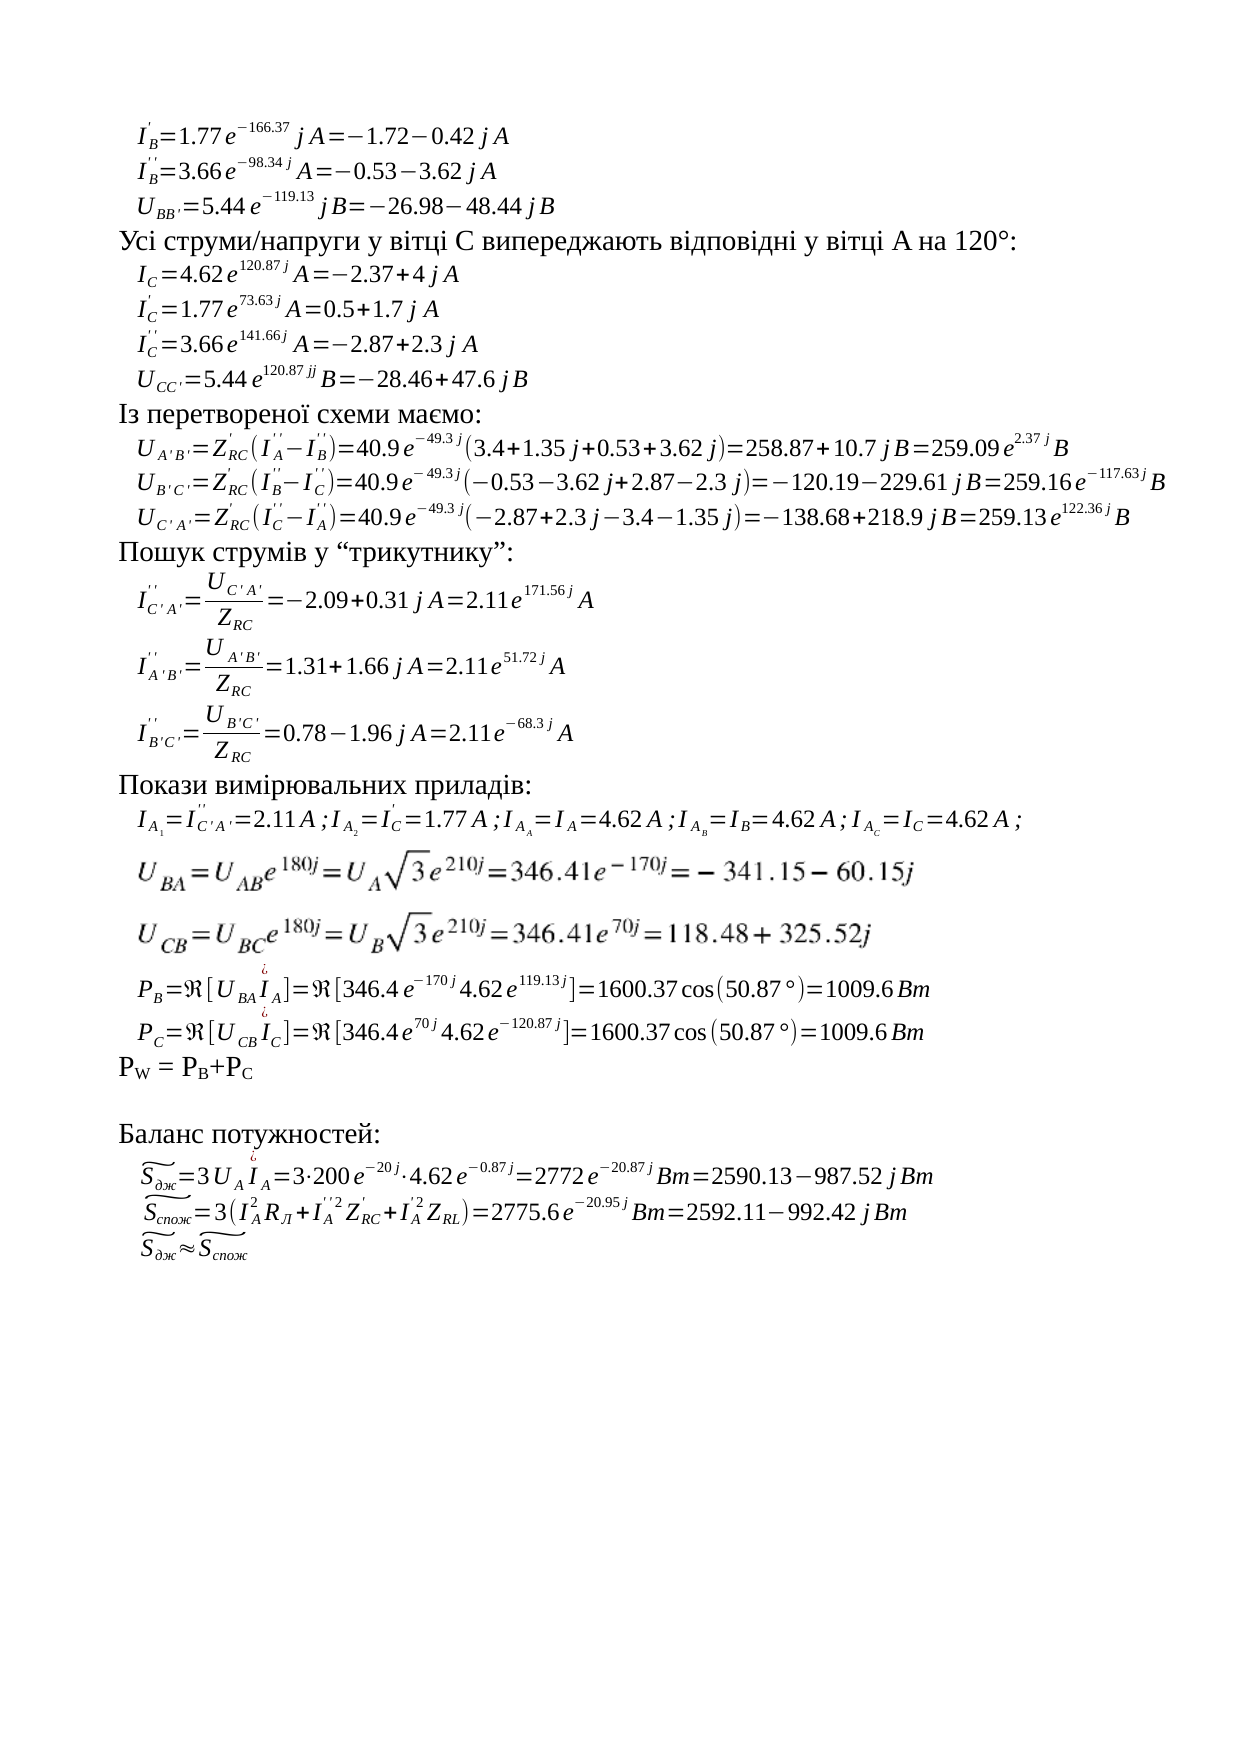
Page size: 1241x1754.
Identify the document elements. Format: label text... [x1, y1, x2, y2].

picture [131, 850, 919, 964]
text Пошук струмів у “трикутнику”: [118, 534, 1122, 568]
text Із перетвореної схеми маємо: [118, 396, 1122, 429]
text PW = PB+PC [118, 1049, 1122, 1083]
text Баланс потужностей: [118, 1117, 1122, 1150]
text Покази вимірювальних приладів: [118, 767, 1122, 800]
text Усі струми/напруги у вітці C випереджають відповідні у вітці A на 120°: [118, 223, 1122, 256]
